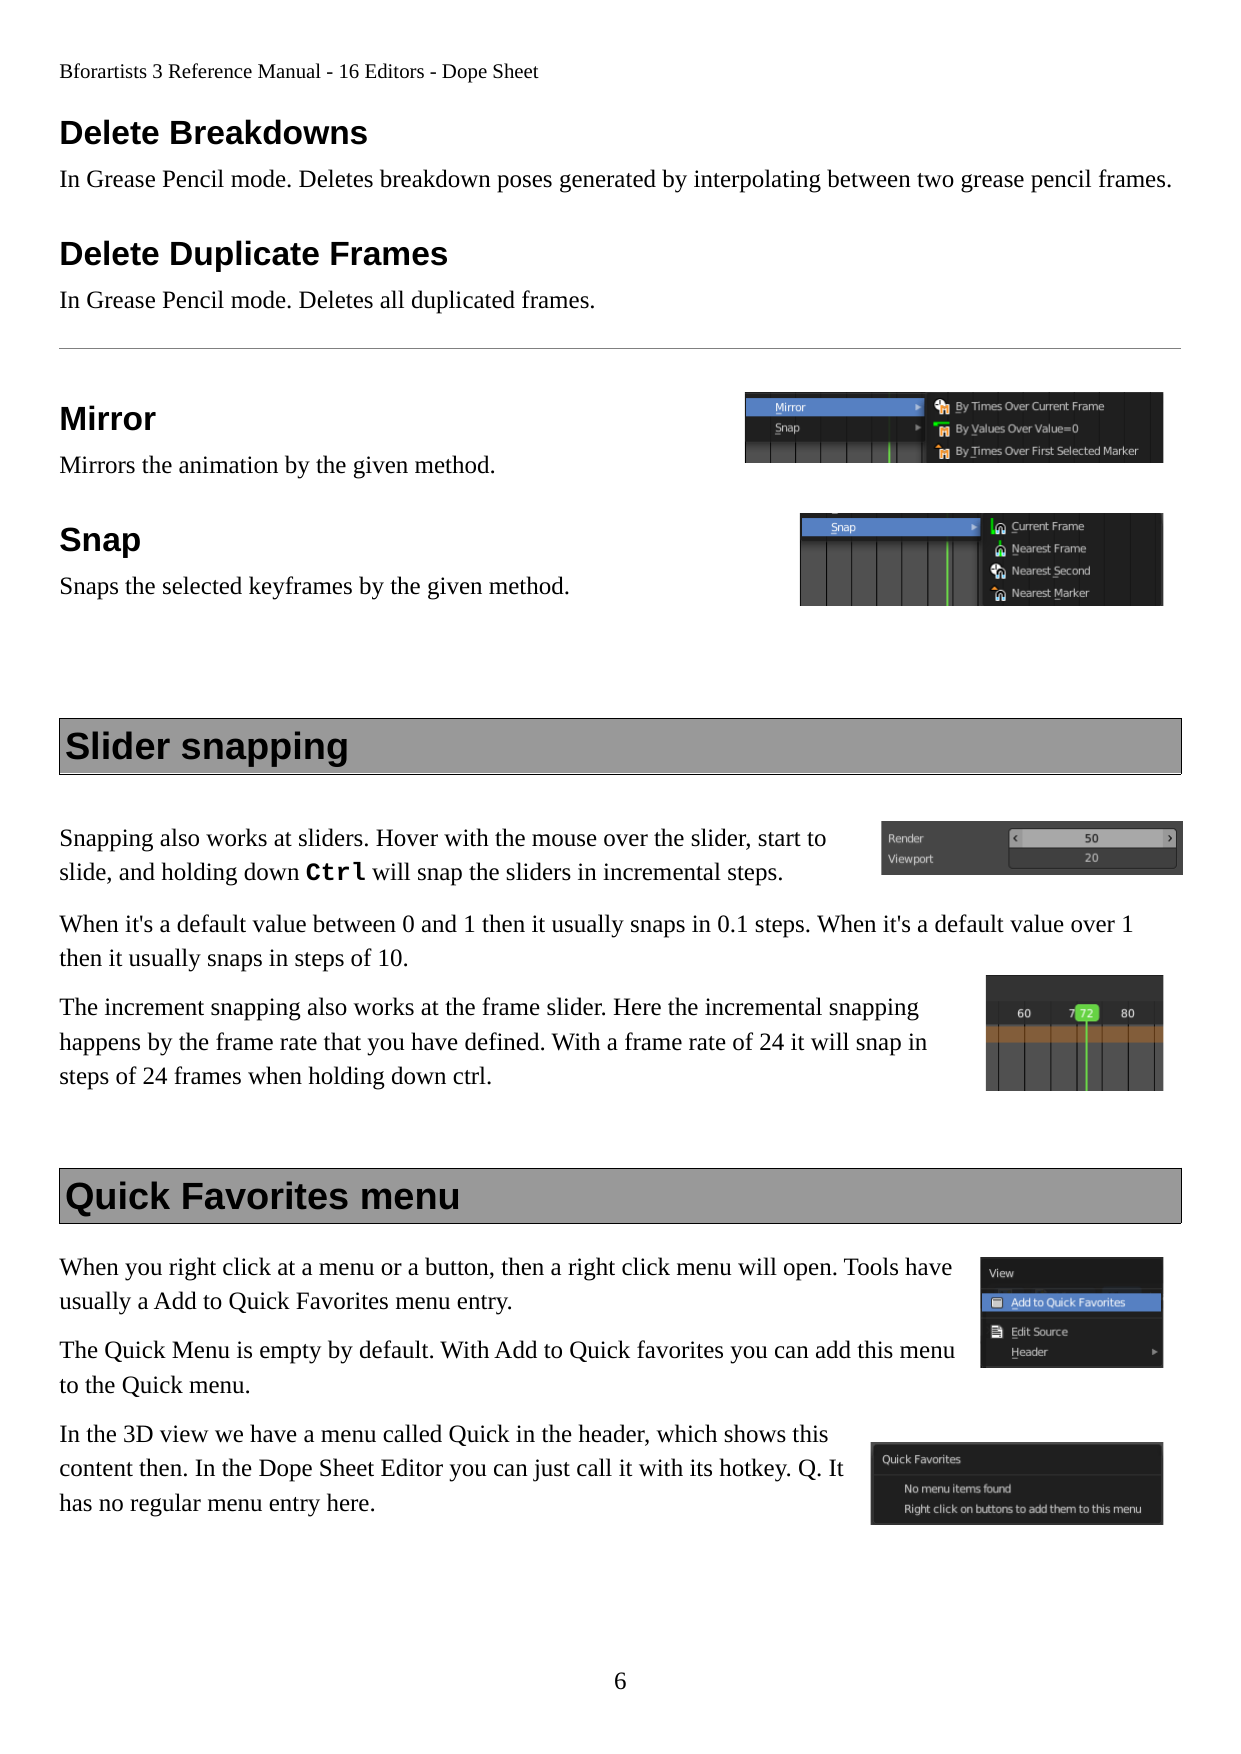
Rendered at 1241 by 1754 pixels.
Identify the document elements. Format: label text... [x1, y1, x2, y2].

picture [881, 821, 1183, 875]
subtitle Delete Duplicate Frames [59, 234, 1181, 272]
subtitle Delete Breakdowns [59, 113, 1181, 151]
text In the 3D view we have a menu called Quick in the header, which shows this content then. In the Dope Sheet Editor you can just call it with its hotkey. Q. It has no regular menu entry here. [59, 1419, 1181, 1517]
text When you right click at a menu or a button, then a right click menu will open. Tools have usually a Add to Quick Favorites menu entry. [59, 1252, 1181, 1315]
picture [799, 513, 1164, 606]
text Mirrors the animation by the given method. [59, 450, 1181, 479]
subtitle Mirror [59, 399, 744, 437]
text The increment snapping also works at the frame slider. Here the incremental snapping happens by the frame rate that you have defined. With a frame rate of 24 it will snap in steps of 24 frames when holding down ctrl. [59, 992, 985, 1090]
subtitle [1164, 399, 1181, 437]
text The Quick Menu is empty by default. With Add to Quick favorites you can add this menu to the Quick menu. [59, 1335, 1181, 1398]
picture [980, 1257, 1164, 1368]
text Snaps the selected keyframes by the given method. [59, 571, 799, 600]
text Snapping also works at sliders. Hover with the mouse over the slider, start to slide, and holding down Ctrl will snap the sliders in incremental steps. [59, 823, 1181, 888]
table_header Quick Favorites menu [60, 1169, 1181, 1223]
picture [985, 975, 1164, 1091]
table_header Slider snapping [60, 719, 1181, 773]
picture [744, 392, 1164, 463]
picture [870, 1442, 1164, 1525]
text When it's a default value between 0 and 1 then it usually snaps in 0.1 steps. When it's a default value over 1 then it usually snaps in steps of 10. [59, 909, 1181, 972]
subtitle Snap [59, 520, 799, 558]
text In Grease Pencil mode. Deletes all duplicated frames. [59, 285, 1181, 313]
subtitle [1164, 520, 1181, 558]
text In Grease Pencil mode. Deletes breakdown poses generated by interpolating between two grease pencil frames. [59, 164, 1181, 192]
